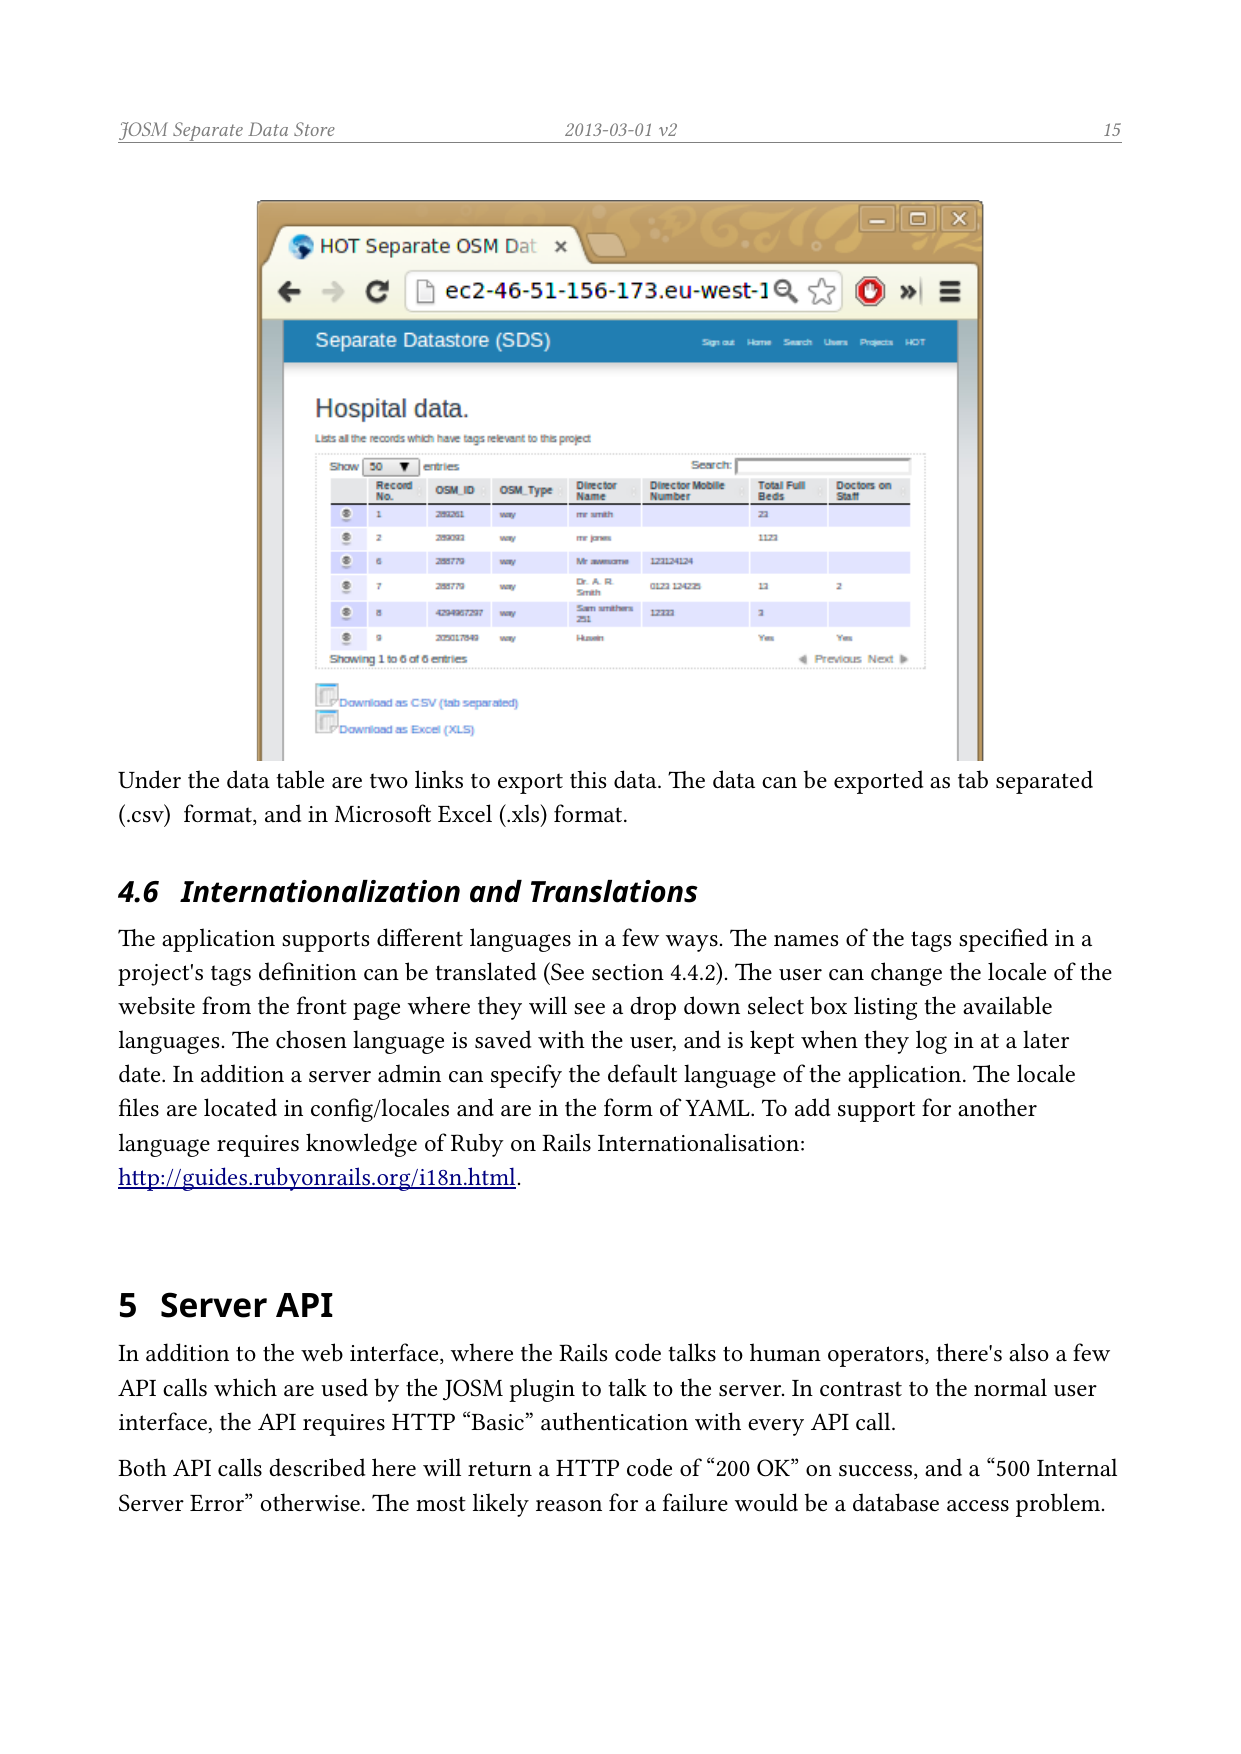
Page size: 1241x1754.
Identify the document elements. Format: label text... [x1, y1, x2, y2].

picture [256, 200, 984, 761]
subtitle Internationalization and Translations [118, 871, 1122, 911]
subtitle Server API [118, 1281, 1122, 1327]
text The application supports different languages in a few ways. The names of the tags specified in a project's tags definition can be translated (See section 4.4.2). The user can change the locale of the website from the front page where they will see a drop down select box listing the available languages. The chosen language is saved with the user, and is kept when they log in at a later date. In addition a server admin can specify the default language of the application. The locale files are located in config/locales and are in the form of YAML. To add support for another language requires knowledge of Ruby on Rails Internationalisation: http://guides.rubyonrails.org/i18n.html. [118, 924, 1122, 1191]
text Both API calls described here will return a HTTP code of “200 OK” on success, and a “500 Internal Server Error” otherwise. The most likely reason for a failure would be a database access problem. [118, 1454, 1122, 1517]
text In addition to the web interface, where the Rails code talks to human operators, there's also a few API calls which are used by the JOSM plugin to talk to the server. In contrast to the normal user interface, the API requires HTTP “Basic” authentication with every API call. [118, 1339, 1122, 1436]
text Under the data table are two links to export this data. The data can be exported as tab separated (.csv) format, and in Microsoft Excel (.xls) format. [118, 201, 1122, 828]
